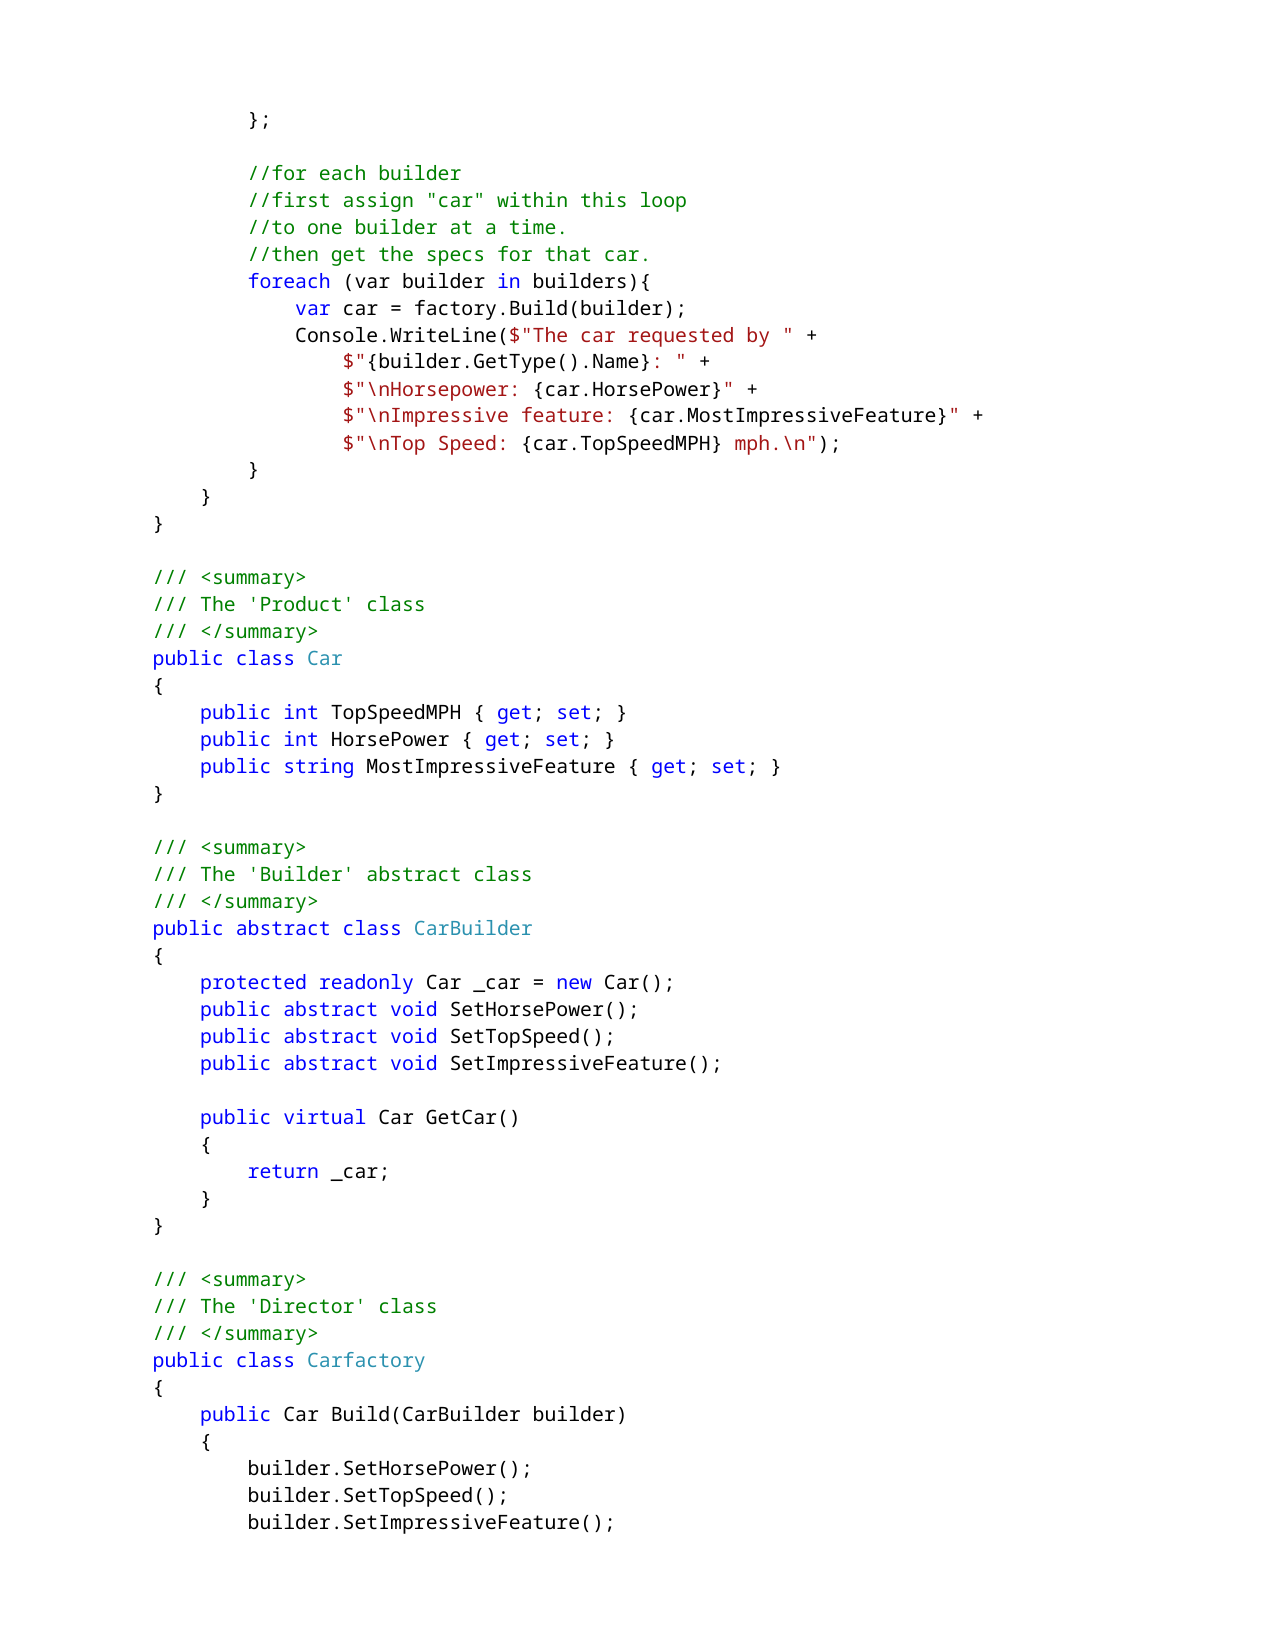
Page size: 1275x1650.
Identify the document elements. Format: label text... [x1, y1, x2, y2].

text public class Carfactory [105, 1346, 1170, 1373]
text /// <summary> [105, 833, 1170, 860]
text /// </summary> [105, 887, 1170, 914]
text public abstract void SetTopSpeed(); [105, 1022, 1170, 1049]
text public abstract class CarBuilder [105, 914, 1170, 941]
text } [105, 1184, 1170, 1211]
text protected readonly Car _car = new Car(); [105, 968, 1170, 995]
text { [105, 1373, 1170, 1400]
text /// <summary> [105, 564, 1170, 591]
text //to one builder at a time. [105, 213, 1170, 240]
text Console.WriteLine($"The car requested by " + [105, 321, 1170, 348]
text public Car Build(CarBuilder builder) [105, 1400, 1170, 1427]
text $"\nHorsepower: {car.HorsePower}" + [105, 375, 1170, 402]
text } [105, 510, 1170, 537]
text } [105, 779, 1170, 806]
text public abstract void SetImpressiveFeature(); [105, 1049, 1170, 1076]
text var car = factory.Build(builder); [105, 294, 1170, 321]
text //for each builder [105, 159, 1170, 186]
text /// <summary> [105, 1265, 1170, 1292]
text /// </summary> [105, 618, 1170, 644]
text } [105, 456, 1170, 483]
text { [105, 672, 1170, 698]
text builder.SetTopSpeed(); [105, 1481, 1170, 1508]
text /// The 'Director' class [105, 1292, 1170, 1319]
text public int TopSpeedMPH { get; set; } [105, 698, 1170, 726]
text $"{builder.GetType().Name}: " + [105, 348, 1170, 375]
text } [105, 483, 1170, 510]
text //first assign "car" within this loop [105, 186, 1170, 213]
text builder.SetHorsePower(); [105, 1454, 1170, 1481]
text public string MostImpressiveFeature { get; set; } [105, 752, 1170, 779]
text $"\nTop Speed: {car.TopSpeedMPH} mph.\n"); [105, 429, 1170, 456]
text return _car; [105, 1157, 1170, 1184]
text public int HorsePower { get; set; } [105, 726, 1170, 752]
text public class Car [105, 644, 1170, 672]
text { [105, 1130, 1170, 1157]
text //then get the specs for that car. [105, 240, 1170, 267]
text { [105, 941, 1170, 968]
text } [105, 1211, 1170, 1238]
text public abstract void SetHorsePower(); [105, 995, 1170, 1022]
text builder.SetImpressiveFeature(); [105, 1508, 1170, 1535]
text /// The 'Builder' abstract class [105, 860, 1170, 887]
text foreach (var builder in builders){ [105, 267, 1170, 294]
text }; [105, 105, 1170, 132]
text /// </summary> [105, 1319, 1170, 1346]
text public virtual Car GetCar() [105, 1103, 1170, 1130]
text /// The 'Product' class [105, 591, 1170, 618]
text { [105, 1427, 1170, 1454]
text $"\nImpressive feature: {car.MostImpressiveFeature}" + [105, 402, 1170, 429]
